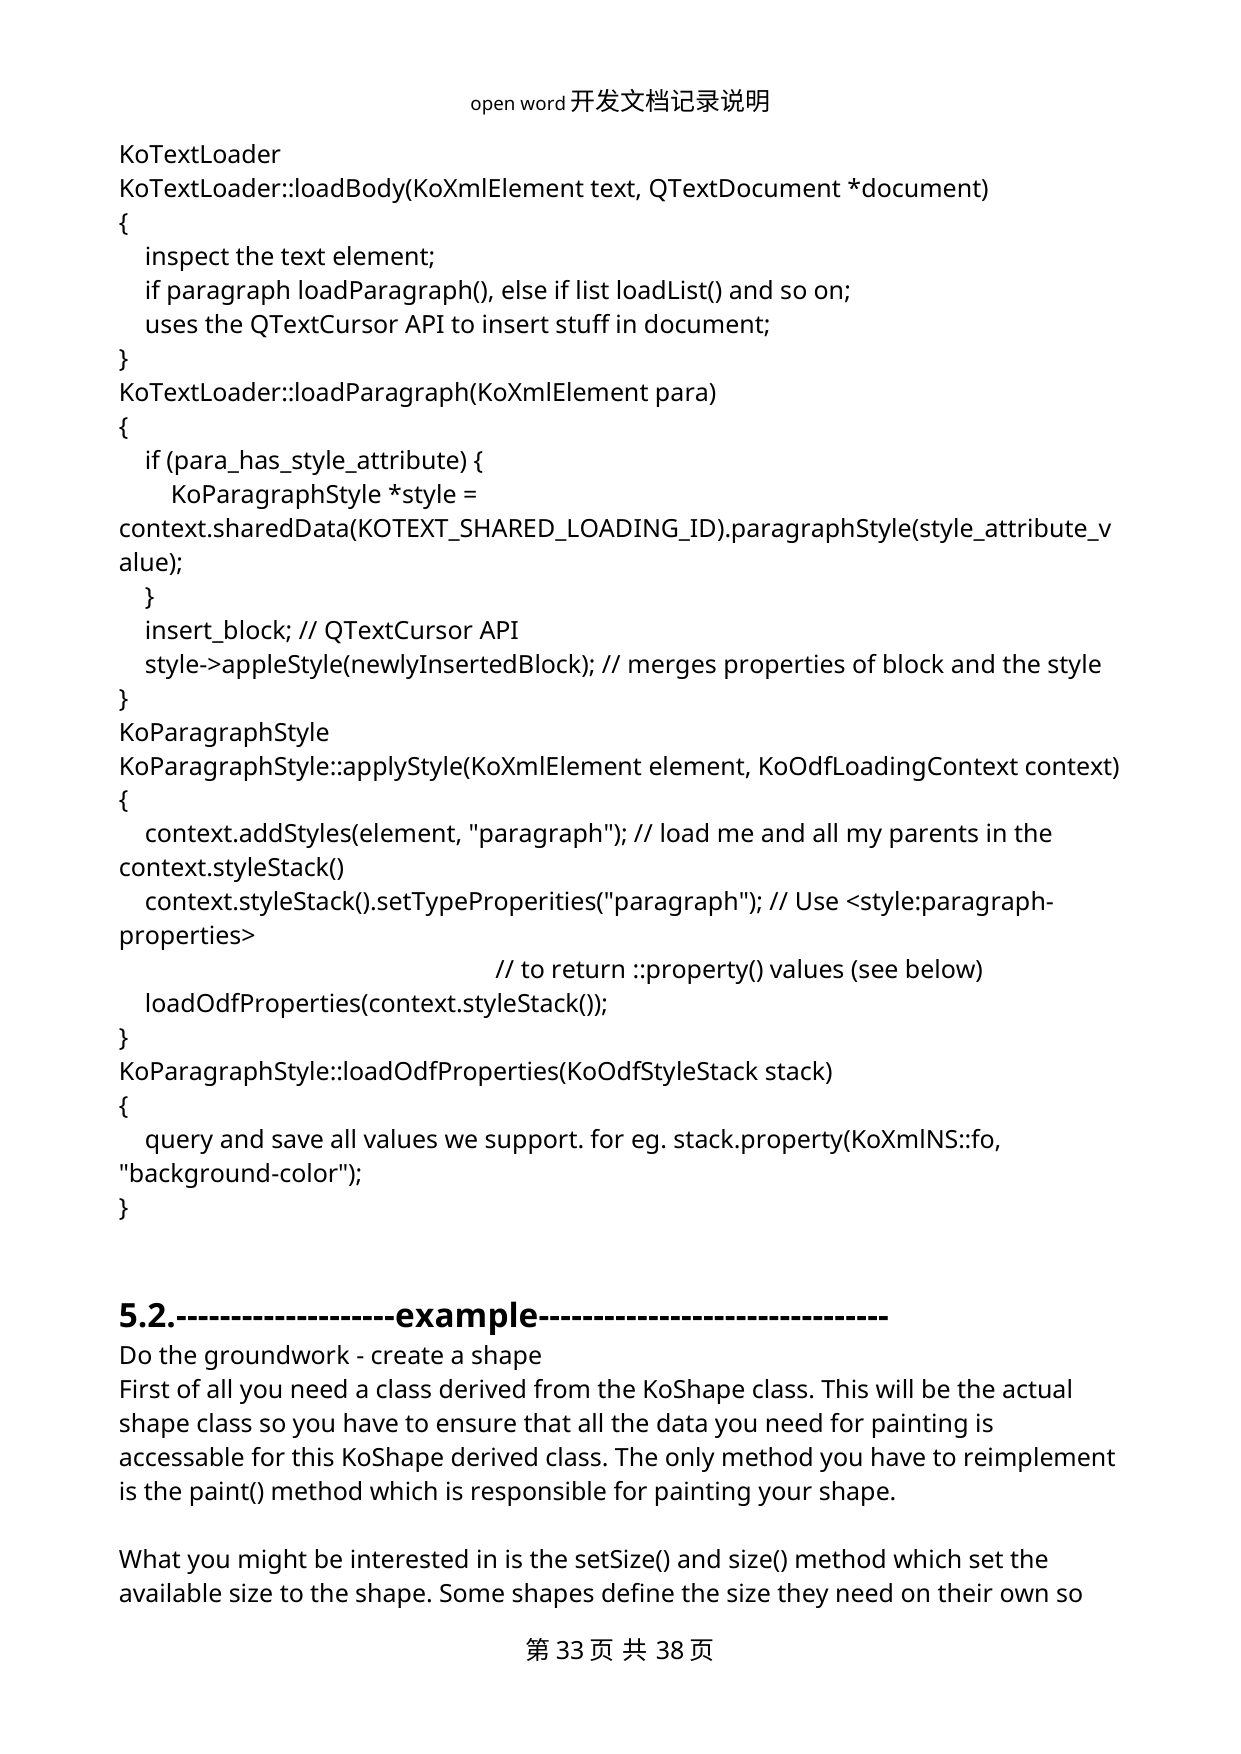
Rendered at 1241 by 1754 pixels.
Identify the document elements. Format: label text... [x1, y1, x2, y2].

text KoTextLoader::loadParagraph(KoXmlElement para) [119, 375, 1121, 409]
text { [119, 205, 1121, 239]
text context.styleStack().setTypeProperities("paragraph"); // Use <style:paragraph-properties> [119, 884, 1121, 952]
text KoParagraphStyle *style = context.sharedData(KOTEXT_SHARED_LOADING_ID).paragraphStyle(style_attribute_value); [119, 477, 1121, 579]
text if paragraph loadParagraph(), else if list loadList() and so on; [119, 273, 1121, 307]
text query and save all values we support. for eg. stack.property(KoXmlNS::fo, "background-color"); [119, 1122, 1121, 1190]
text } [119, 1190, 1121, 1224]
text KoParagraphStyle [119, 714, 1121, 748]
text KoParagraphStyle::loadOdfProperties(KoOdfStyleStack stack) [119, 1054, 1121, 1088]
subtitle --------------------example-------------------------------- [119, 1292, 1121, 1338]
text style->appleStyle(newlyInsertedBlock); // merges properties of block and the style [119, 647, 1121, 681]
text } [119, 341, 1121, 375]
text KoParagraphStyle::applyStyle(KoXmlElement element, KoOdfLoadingContext context) [119, 748, 1121, 782]
text inspect the text element; [119, 239, 1121, 273]
text What you might be interested in is the setSize() and size() method which set the available size to the shape. Some shapes define the size they need on their own so [119, 1542, 1121, 1609]
text } [119, 579, 1121, 613]
text First of all you need a class derived from the KoShape class. This will be the actual shape class so you have to ensure that all the data you need for painting is accessable for this KoShape derived class. The only method you have to reimplement is the paint() method which is responsible for painting your shape. [119, 1372, 1121, 1508]
text context.addStyles(element, "paragraph"); // load me and all my parents in the context.styleStack() [119, 816, 1121, 884]
text KoTextLoader::loadBody(KoXmlElement text, QTextDocument *document) [119, 171, 1121, 205]
text if (para_has_style_attribute) { [119, 443, 1121, 477]
text { [119, 1088, 1121, 1122]
text insert_block; // QTextCursor API [119, 613, 1121, 647]
text { [119, 409, 1121, 443]
text { [119, 782, 1121, 816]
text KoTextLoader [119, 137, 1121, 171]
text uses the QTextCursor API to insert stuff in document; [119, 307, 1121, 341]
text } [119, 681, 1121, 714]
text } [119, 1020, 1121, 1054]
text Do the groundwork - create a shape [119, 1338, 1121, 1372]
text loadOdfProperties(context.styleStack()); [119, 986, 1121, 1020]
text // to return ::property() values (see below) [119, 952, 1121, 986]
